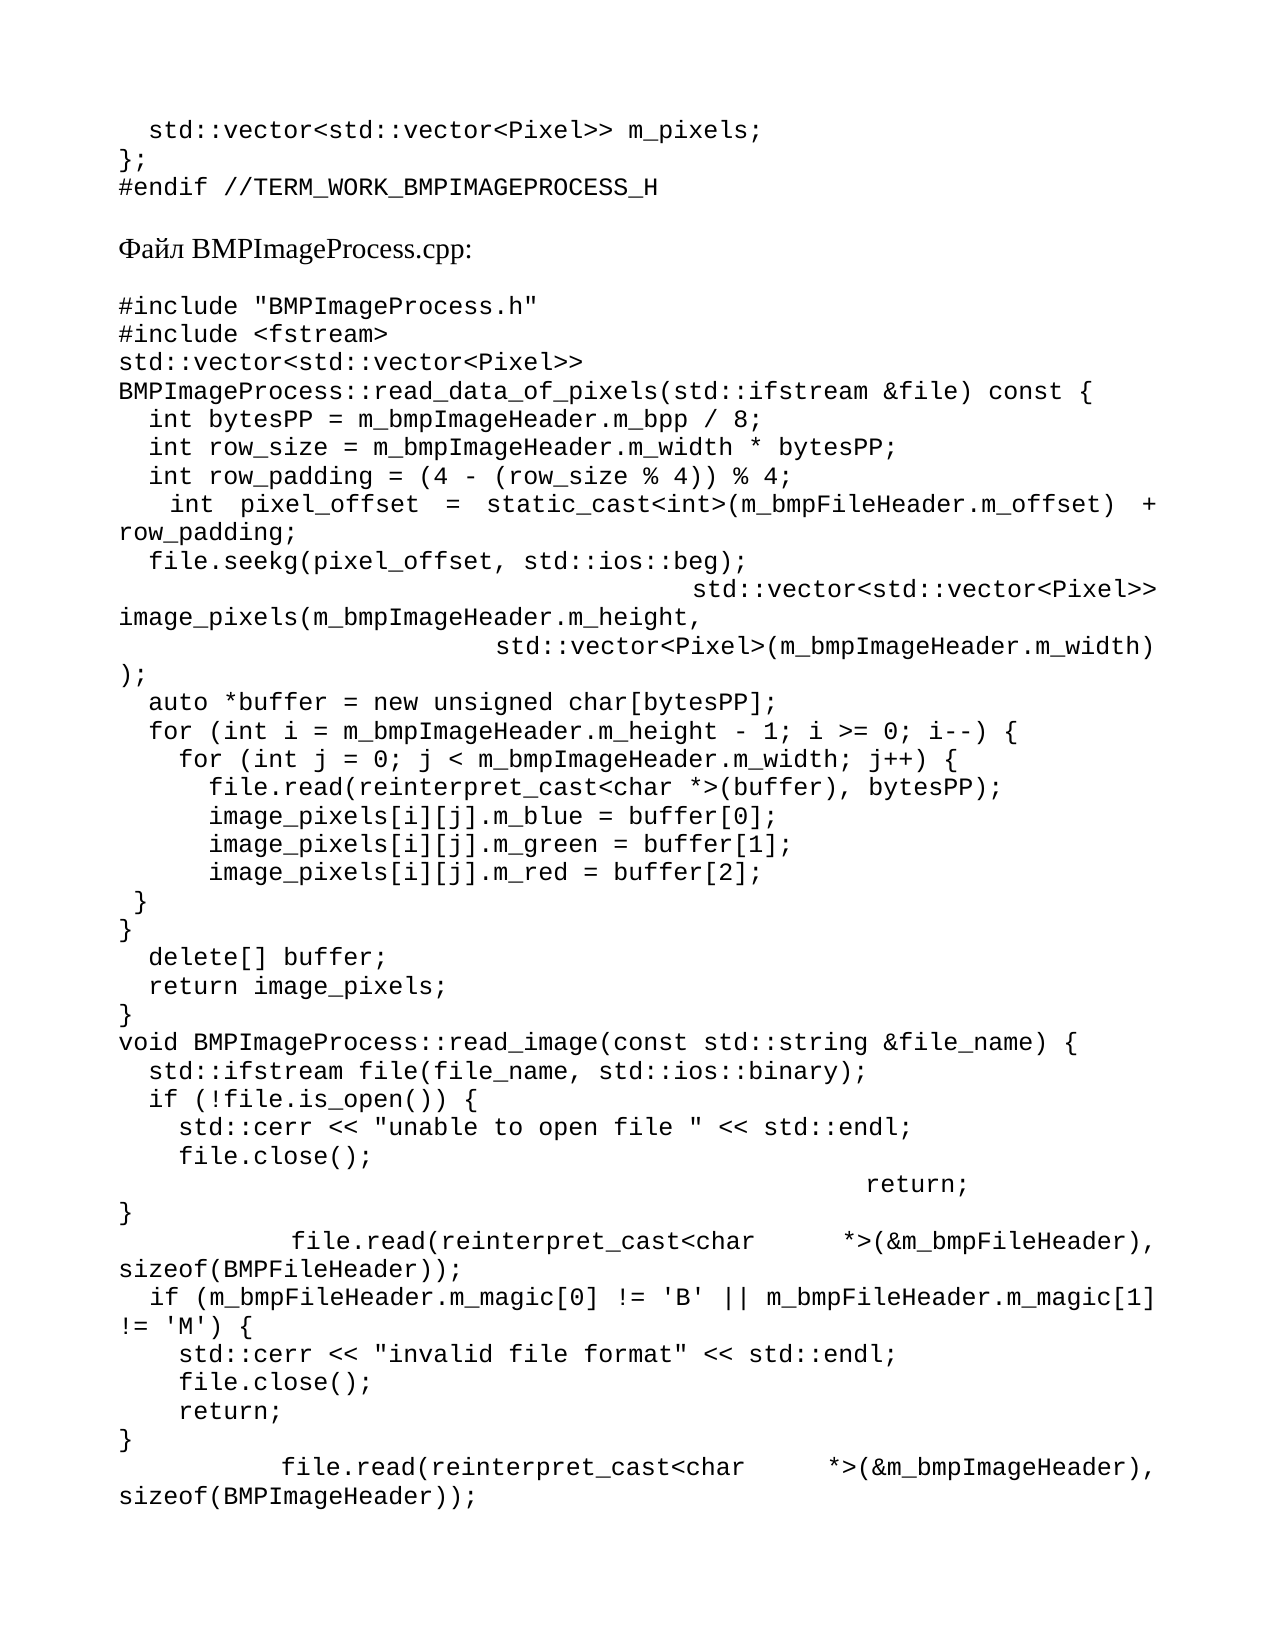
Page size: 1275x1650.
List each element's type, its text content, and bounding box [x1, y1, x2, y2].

text delete[] buffer; [118, 945, 1157, 973]
text } [118, 888, 1157, 917]
text std::cerr << "invalid file format" << std::endl; [118, 1342, 1157, 1370]
text return image_pixels; [118, 973, 1157, 1002]
text } [118, 917, 1157, 945]
text file.seekg(pixel_offset, std::ios::beg); [118, 548, 1157, 577]
text int row_size = m_bmpImageHeader.m_width * bytesPP; [118, 435, 1157, 463]
text int bytesPP = m_bmpImageHeader.m_bpp / 8; [118, 407, 1157, 435]
text std::ifstream file(file_name, std::ios::binary); [118, 1058, 1157, 1087]
text return; [118, 1398, 1157, 1427]
text #endif //TERM_WORK_BMPIMAGEPROCESS_H [118, 175, 1157, 203]
text #include "BMPImageProcess.h" [118, 293, 1157, 322]
text file.read(reinterpret_cast<char *>(&m_bmpImageHeader), sizeof(BMPImageHeader)); [118, 1455, 1157, 1512]
text image_pixels[i][j].m_blue = buffer[0]; [118, 803, 1157, 832]
text file.close(); [118, 1143, 1157, 1172]
text for (int i = m_bmpImageHeader.m_height - 1; i >= 0; i--) { [118, 718, 1157, 747]
text image_pixels[i][j].m_red = buffer[2]; [118, 860, 1157, 888]
text std::cerr << "unable to open file " << std::endl; [118, 1115, 1157, 1143]
text #include <fstream> [118, 322, 1157, 350]
text }; [118, 146, 1157, 175]
text std::vector<std::vector<Pixel>> m_pixels; [118, 118, 1157, 146]
text std::vector<std::vector<Pixel>> image_pixels(m_bmpImageHeader.m_height, [118, 577, 1157, 633]
text for (int j = 0; j < m_bmpImageHeader.m_width; j++) { [118, 747, 1157, 775]
text return; } [118, 1172, 1157, 1228]
text int row_padding = (4 - (row_size % 4)) % 4; [118, 463, 1157, 492]
text Файл BMPImageProcess.cpp: [118, 231, 1157, 265]
text } [118, 1002, 1157, 1030]
text file.read(reinterpret_cast<char *>(buffer), bytesPP); [118, 775, 1157, 803]
text std::vector<Pixel>(m_bmpImageHeader.m_width)); [118, 633, 1157, 690]
text std::vector<std::vector<Pixel>> BMPImageProcess::read_data_of_pixels(std::ifstream &file) const { [118, 350, 1157, 407]
text if (!file.is_open()) { [118, 1087, 1157, 1115]
text file.close(); [118, 1370, 1157, 1398]
text image_pixels[i][j].m_green = buffer[1]; [118, 832, 1157, 860]
text int pixel_offset = static_cast<int>(m_bmpFileHeader.m_offset) + row_padding; [118, 492, 1157, 548]
text } [118, 1427, 1157, 1455]
text void BMPImageProcess::read_image(const std::string &file_name) { [118, 1030, 1157, 1058]
text auto *buffer = new unsigned char[bytesPP]; [118, 690, 1157, 718]
text file.read(reinterpret_cast<char *>(&m_bmpFileHeader), sizeof(BMPFileHeader)); [118, 1228, 1157, 1285]
text if (m_bmpFileHeader.m_magic[0] != 'B' || m_bmpFileHeader.m_magic[1] != 'M') { [118, 1285, 1157, 1342]
